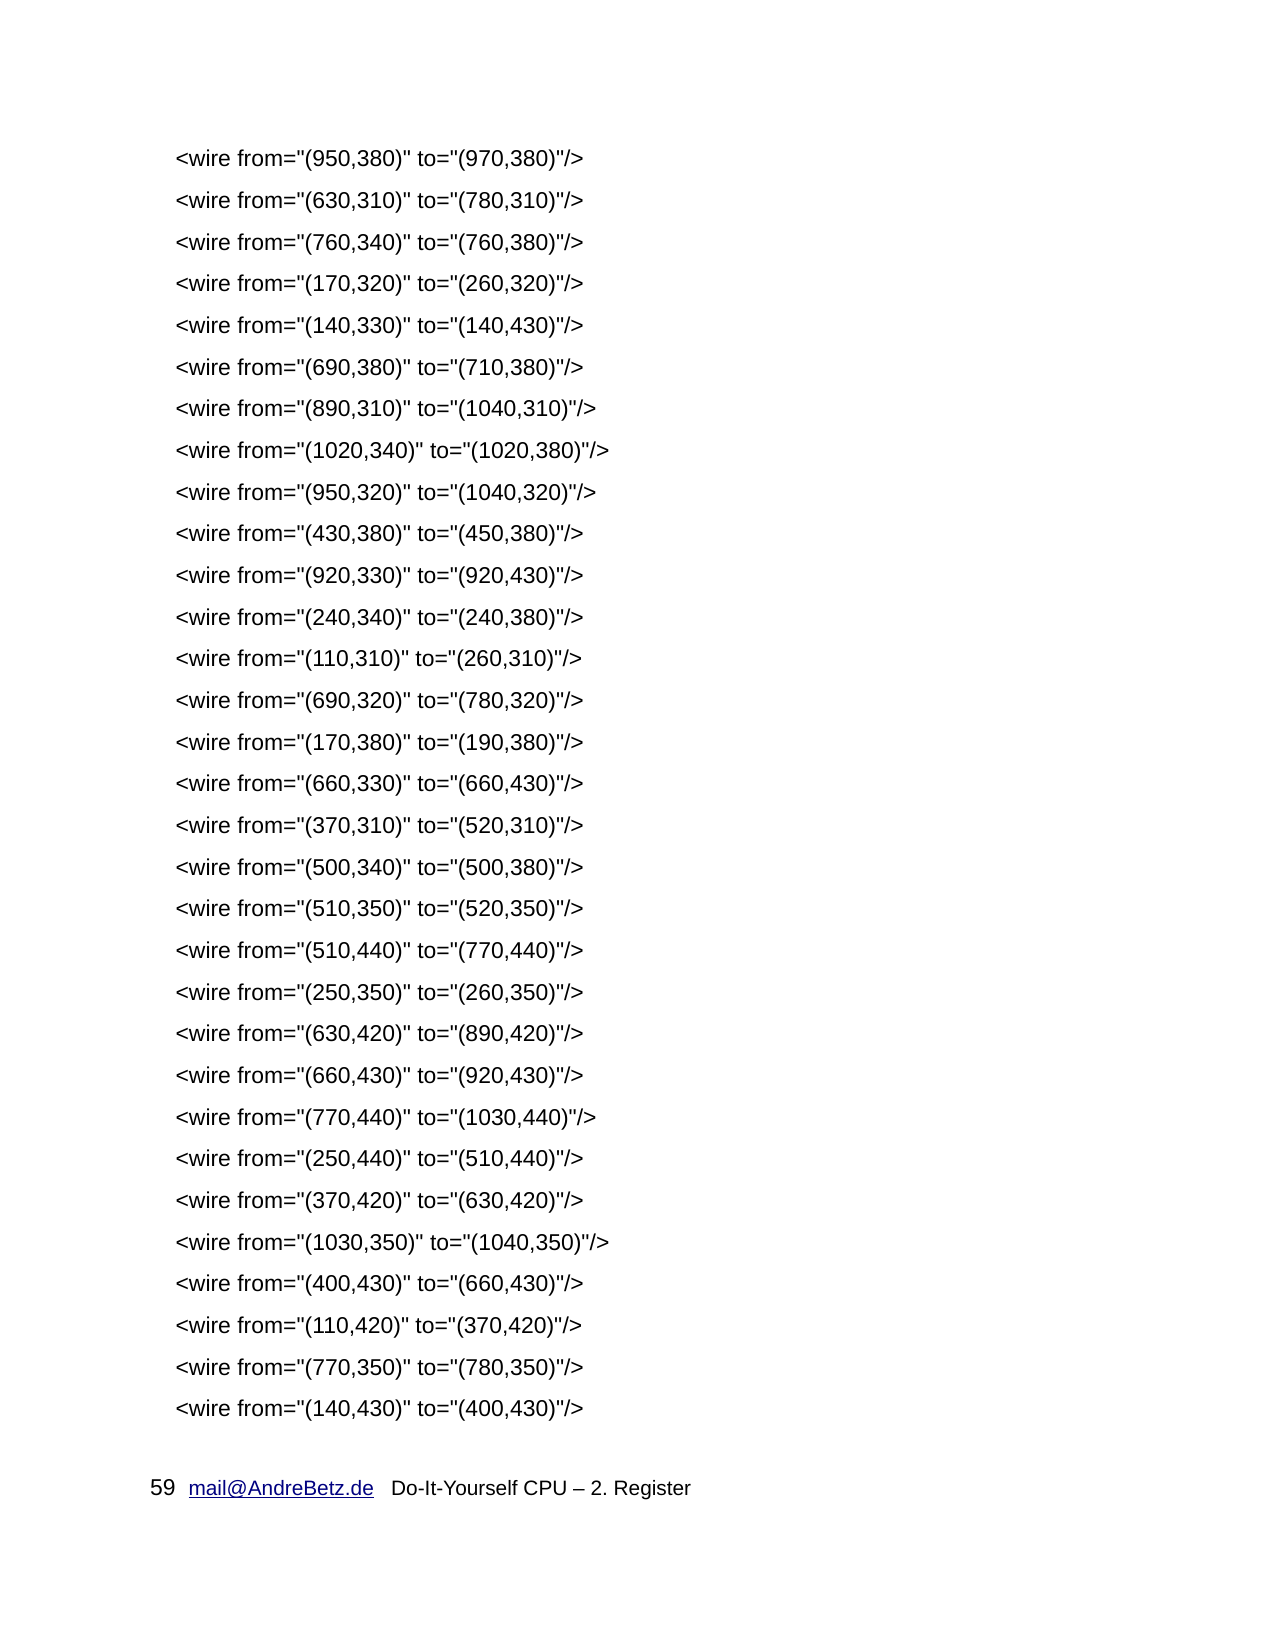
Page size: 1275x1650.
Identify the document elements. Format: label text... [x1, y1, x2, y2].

text <wire from="(250,440)" to="(510,440)"/> [307, 1150, 399, 1171]
text <wire from="(170,320)" to="(260,320)"/> [307, 275, 399, 296]
text <wire from="(400,430)" to="(660,430)"/> [460, 1275, 552, 1296]
text <wire from="(950,320)" to="(1040,320)"/> [150, 483, 309, 504]
text <wire from="(110,310)" to="(260,310)"/> [150, 650, 309, 671]
text <wire from="(630,310)" to="(780,310)"/> [307, 192, 399, 212]
text <wire from="(760,340)" to="(760,380)"/> [550, 233, 1125, 254]
text <wire from="(170,380)" to="(190,380)"/> [460, 733, 552, 754]
text <wire from="(370,420)" to="(630,420)"/> [551, 1192, 1125, 1212]
text <wire from="(430,380)" to="(450,380)"/> [550, 525, 1125, 546]
text <wire from="(400,430)" to="(660,430)"/> [397, 1275, 462, 1296]
text <wire from="(110,310)" to="(260,310)"/> [459, 650, 550, 671]
text <wire from="(510,350)" to="(520,350)"/> [150, 900, 309, 921]
text <wire from="(1020,340)" to="(1020,380)"/> [473, 442, 577, 462]
text <wire from="(920,330)" to="(920,430)"/> [150, 567, 309, 587]
text <wire from="(250,440)" to="(510,440)"/> [460, 1150, 552, 1171]
text <wire from="(1020,340)" to="(1020,380)"/> [150, 442, 309, 462]
text <wire from="(690,320)" to="(780,320)"/> [307, 692, 399, 712]
text <wire from="(690,320)" to="(780,320)"/> [460, 692, 552, 712]
text <wire from="(110,420)" to="(370,420)"/> [396, 1317, 461, 1337]
text <wire from="(510,440)" to="(770,440)"/> [398, 942, 462, 962]
text <wire from="(140,430)" to="(400,430)"/> [550, 1400, 1125, 1421]
text <wire from="(110,310)" to="(260,310)"/> [395, 650, 461, 671]
text <wire from="(950,380)" to="(970,380)"/> [150, 150, 309, 171]
text <wire from="(110,420)" to="(370,420)"/> [150, 1317, 309, 1337]
text <wire from="(240,340)" to="(240,380)"/> [460, 608, 552, 629]
text <wire from="(250,350)" to="(260,350)"/> [550, 983, 1125, 1004]
text <wire from="(370,310)" to="(520,310)"/> [307, 817, 399, 837]
text <wire from="(140,430)" to="(400,430)"/> [307, 1400, 399, 1421]
text <wire from="(500,340)" to="(500,380)"/> [150, 858, 309, 879]
text <wire from="(250,440)" to="(510,440)"/> [550, 1150, 1125, 1171]
text <wire from="(240,340)" to="(240,380)"/> [150, 608, 309, 629]
text <wire from="(920,330)" to="(920,430)"/> [460, 567, 552, 587]
text <wire from="(140,430)" to="(400,430)"/> [460, 1400, 552, 1421]
text <wire from="(630,310)" to="(780,310)"/> [398, 192, 462, 212]
text <wire from="(370,310)" to="(520,310)"/> [398, 817, 462, 837]
text <wire from="(690,380)" to="(710,380)"/> [460, 358, 552, 379]
text <wire from="(140,430)" to="(400,430)"/> [397, 1400, 462, 1421]
text <wire from="(240,340)" to="(240,380)"/> [307, 608, 399, 629]
text <wire from="(430,380)" to="(450,380)"/> [397, 525, 462, 546]
text <wire from="(660,330)" to="(660,430)"/> [307, 775, 399, 796]
text <wire from="(770,440)" to="(1030,440)"/> [150, 1108, 309, 1129]
text <wire from="(770,350)" to="(780,350)"/> [307, 1358, 399, 1379]
text <wire from="(1030,350)" to="(1040,350)"/> [473, 1233, 577, 1254]
text <wire from="(500,340)" to="(500,380)"/> [550, 858, 1125, 879]
text <wire from="(660,330)" to="(660,430)"/> [397, 775, 462, 796]
text <wire from="(170,380)" to="(190,380)"/> [550, 733, 1125, 754]
text <wire from="(510,350)" to="(520,350)"/> [397, 900, 462, 921]
text <wire from="(770,350)" to="(780,350)"/> [550, 1358, 1125, 1379]
text <wire from="(370,310)" to="(520,310)"/> [150, 817, 309, 837]
text <wire from="(430,380)" to="(450,380)"/> [307, 525, 399, 546]
text <wire from="(630,310)" to="(780,310)"/> [551, 192, 1125, 212]
text <wire from="(140,330)" to="(140,430)"/> [398, 317, 462, 337]
text <wire from="(170,380)" to="(190,380)"/> [150, 733, 309, 754]
text <wire from="(920,330)" to="(920,430)"/> [398, 567, 462, 587]
text <wire from="(400,430)" to="(660,430)"/> [307, 1275, 399, 1296]
text <wire from="(630,420)" to="(890,420)"/> [460, 1025, 552, 1046]
text <wire from="(950,320)" to="(1040,320)"/> [307, 483, 399, 504]
text <wire from="(770,440)" to="(1030,440)"/> [460, 1108, 565, 1129]
text <wire from="(690,320)" to="(780,320)"/> [150, 692, 309, 712]
text <wire from="(630,420)" to="(890,420)"/> [307, 1025, 399, 1046]
text <wire from="(240,340)" to="(240,380)"/> [397, 608, 462, 629]
text <wire from="(760,340)" to="(760,380)"/> [150, 233, 309, 254]
text <wire from="(770,440)" to="(1030,440)"/> [397, 1108, 462, 1129]
text <wire from="(140,430)" to="(400,430)"/> [150, 1400, 309, 1421]
text <wire from="(630,420)" to="(890,420)"/> [550, 1025, 1125, 1046]
text <wire from="(500,340)" to="(500,380)"/> [307, 858, 399, 879]
text <wire from="(370,310)" to="(520,310)"/> [460, 817, 552, 837]
text <wire from="(920,330)" to="(920,430)"/> [307, 567, 399, 587]
text <wire from="(370,420)" to="(630,420)"/> [150, 1192, 309, 1212]
text <wire from="(690,380)" to="(710,380)"/> [150, 358, 309, 379]
text <wire from="(510,350)" to="(520,350)"/> [550, 900, 1125, 921]
text <wire from="(510,350)" to="(520,350)"/> [460, 900, 552, 921]
text <wire from="(770,350)" to="(780,350)"/> [397, 1358, 462, 1379]
text <wire from="(890,310)" to="(1040,310)"/> [307, 400, 399, 421]
text <wire from="(500,340)" to="(500,380)"/> [397, 858, 462, 879]
text <wire from="(1020,340)" to="(1020,380)"/> [410, 442, 475, 462]
text <wire from="(250,350)" to="(260,350)"/> [460, 983, 552, 1004]
text <wire from="(370,420)" to="(630,420)"/> [398, 1192, 462, 1212]
text <wire from="(690,320)" to="(780,320)"/> [551, 692, 1125, 712]
text <wire from="(630,420)" to="(890,420)"/> [397, 1025, 462, 1046]
text <wire from="(890,310)" to="(1040,310)"/> [397, 400, 462, 421]
text <wire from="(630,310)" to="(780,310)"/> [150, 192, 309, 212]
text <wire from="(110,310)" to="(260,310)"/> [548, 650, 1125, 671]
text <wire from="(690,380)" to="(710,380)"/> [307, 358, 399, 379]
text <wire from="(250,440)" to="(510,440)"/> [150, 1150, 309, 1171]
text <wire from="(660,330)" to="(660,430)"/> [150, 775, 309, 796]
text <wire from="(110,420)" to="(370,420)"/> [549, 1317, 1125, 1337]
text <wire from="(690,380)" to="(710,380)"/> [550, 358, 1125, 379]
text <wire from="(170,320)" to="(260,320)"/> [460, 275, 552, 296]
text <wire from="(950,380)" to="(970,380)"/> [550, 150, 1125, 171]
text <wire from="(370,420)" to="(630,420)"/> [460, 1192, 552, 1212]
text <wire from="(950,380)" to="(970,380)"/> [460, 150, 552, 171]
text <wire from="(370,420)" to="(630,420)"/> [307, 1192, 399, 1212]
text <wire from="(250,350)" to="(260,350)"/> [150, 983, 309, 1004]
text <wire from="(170,380)" to="(190,380)"/> [397, 733, 462, 754]
text <wire from="(690,380)" to="(710,380)"/> [397, 358, 462, 379]
text <wire from="(630,310)" to="(780,310)"/> [460, 192, 552, 212]
text <wire from="(250,350)" to="(260,350)"/> [397, 983, 462, 1004]
text <wire from="(1030,350)" to="(1040,350)"/> [409, 1233, 475, 1254]
text <wire from="(1030,350)" to="(1040,350)"/> [307, 1233, 411, 1254]
text <wire from="(890,310)" to="(1040,310)"/> [563, 400, 1125, 421]
text <wire from="(950,320)" to="(1040,320)"/> [397, 483, 462, 504]
text <wire from="(510,440)" to="(770,440)"/> [551, 942, 1125, 962]
text <wire from="(370,310)" to="(520,310)"/> [551, 817, 1125, 837]
text <wire from="(400,430)" to="(660,430)"/> [550, 1275, 1125, 1296]
text <wire from="(760,340)" to="(760,380)"/> [397, 233, 462, 254]
text <wire from="(430,380)" to="(450,380)"/> [460, 525, 552, 546]
text <wire from="(760,340)" to="(760,380)"/> [307, 233, 399, 254]
text <wire from="(920,330)" to="(920,430)"/> [551, 567, 1125, 587]
text <wire from="(690,320)" to="(780,320)"/> [398, 692, 462, 712]
text <wire from="(770,350)" to="(780,350)"/> [460, 1358, 552, 1379]
text <wire from="(170,320)" to="(260,320)"/> [150, 275, 309, 296]
text <wire from="(1020,340)" to="(1020,380)"/> [307, 442, 411, 462]
text <wire from="(510,440)" to="(770,440)"/> [150, 942, 309, 962]
text <wire from="(950,320)" to="(1040,320)"/> [563, 483, 1125, 504]
text <wire from="(110,420)" to="(370,420)"/> [307, 1317, 397, 1337]
text <wire from="(660,430)" to="(920,430)"/> [460, 1067, 552, 1087]
text <wire from="(1020,340)" to="(1020,380)"/> [576, 442, 1125, 462]
text <wire from="(430,380)" to="(450,380)"/> [150, 525, 309, 546]
text <wire from="(500,340)" to="(500,380)"/> [460, 858, 552, 879]
text <wire from="(110,420)" to="(370,420)"/> [459, 1317, 550, 1337]
text <wire from="(140,330)" to="(140,430)"/> [551, 317, 1125, 337]
text <wire from="(1030,350)" to="(1040,350)"/> [150, 1233, 309, 1254]
text <wire from="(510,350)" to="(520,350)"/> [307, 900, 399, 921]
text <wire from="(240,340)" to="(240,380)"/> [550, 608, 1125, 629]
text <wire from="(660,430)" to="(920,430)"/> [551, 1067, 1125, 1087]
text <wire from="(110,310)" to="(260,310)"/> [307, 650, 397, 671]
text <wire from="(760,340)" to="(760,380)"/> [460, 233, 552, 254]
text <wire from="(950,380)" to="(970,380)"/> [397, 150, 462, 171]
text <wire from="(250,350)" to="(260,350)"/> [307, 983, 399, 1004]
text <wire from="(250,440)" to="(510,440)"/> [397, 1150, 462, 1171]
text <wire from="(890,310)" to="(1040,310)"/> [150, 400, 309, 421]
text <wire from="(170,320)" to="(260,320)"/> [397, 275, 462, 296]
text <wire from="(660,330)" to="(660,430)"/> [550, 775, 1125, 796]
text <wire from="(950,320)" to="(1040,320)"/> [460, 483, 565, 504]
text <wire from="(770,350)" to="(780,350)"/> [150, 1358, 309, 1379]
text <wire from="(400,430)" to="(660,430)"/> [150, 1275, 309, 1296]
text <wire from="(890,310)" to="(1040,310)"/> [460, 400, 565, 421]
text <wire from="(510,440)" to="(770,440)"/> [460, 942, 552, 962]
text <wire from="(510,440)" to="(770,440)"/> [307, 942, 399, 962]
text <wire from="(950,380)" to="(970,380)"/> [307, 150, 399, 171]
text <wire from="(660,430)" to="(920,430)"/> [307, 1067, 399, 1087]
text <wire from="(1030,350)" to="(1040,350)"/> [575, 1233, 1125, 1254]
text <wire from="(170,380)" to="(190,380)"/> [307, 733, 399, 754]
text <wire from="(170,320)" to="(260,320)"/> [550, 275, 1125, 296]
text <wire from="(770,440)" to="(1030,440)"/> [307, 1108, 399, 1129]
text <wire from="(770,440)" to="(1030,440)"/> [563, 1108, 1125, 1129]
text <wire from="(140,330)" to="(140,430)"/> [150, 317, 309, 337]
text <wire from="(140,330)" to="(140,430)"/> [460, 317, 552, 337]
text <wire from="(660,330)" to="(660,430)"/> [460, 775, 552, 796]
text <wire from="(140,330)" to="(140,430)"/> [307, 317, 399, 337]
text <wire from="(660,430)" to="(920,430)"/> [150, 1067, 309, 1087]
text <wire from="(630,420)" to="(890,420)"/> [150, 1025, 309, 1046]
text <wire from="(660,430)" to="(920,430)"/> [398, 1067, 462, 1087]
